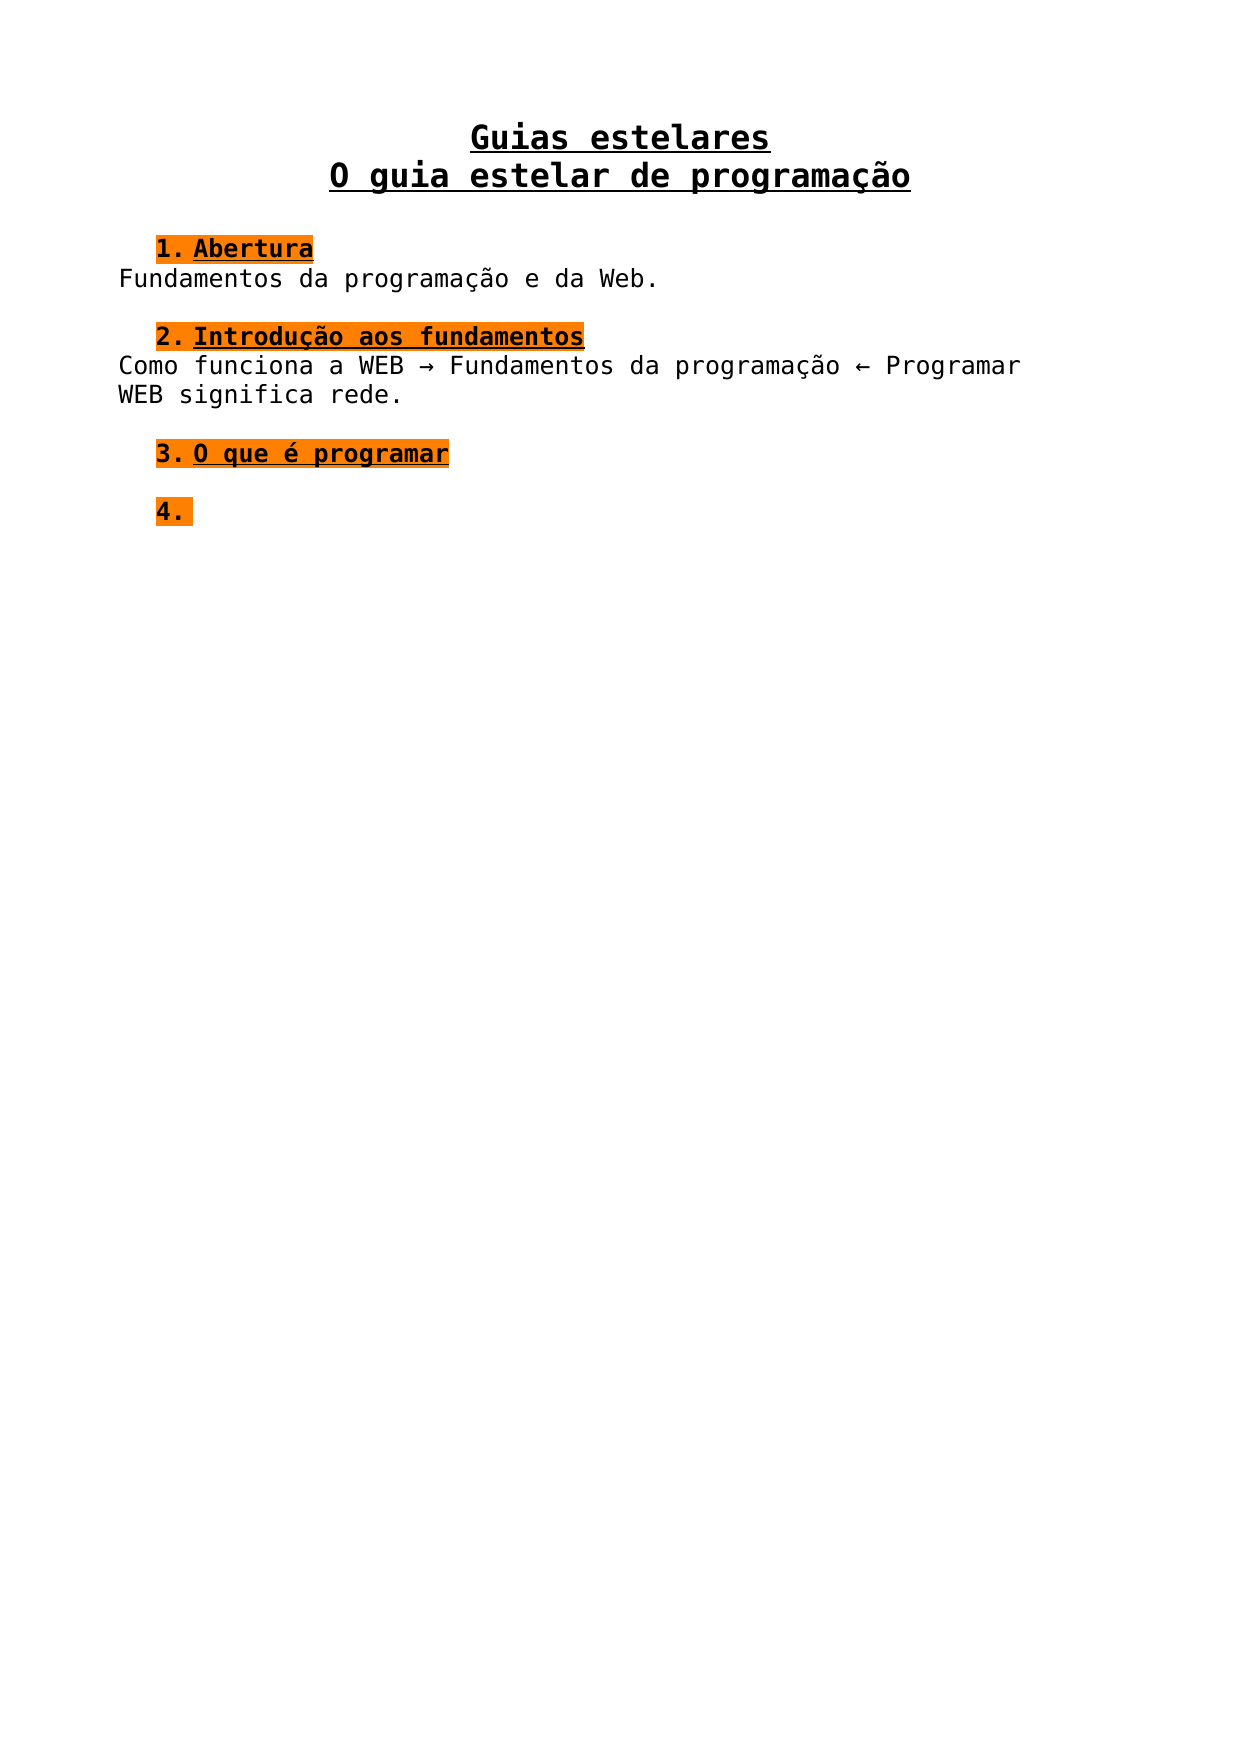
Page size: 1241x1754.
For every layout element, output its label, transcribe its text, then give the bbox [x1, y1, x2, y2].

list O que é programar [193, 439, 1122, 468]
text Guias estelares [118, 118, 1122, 157]
text Como funciona a WEB → Fundamentos da programação ← Programar [118, 351, 1122, 381]
text O guia estelar de programação [118, 157, 1122, 196]
text Fundamentos da programação e da Web. [118, 264, 1122, 293]
text WEB significa rede. [118, 381, 1122, 410]
list Abertura [193, 235, 1122, 264]
list Introdução aos fundamentos [193, 322, 1122, 351]
